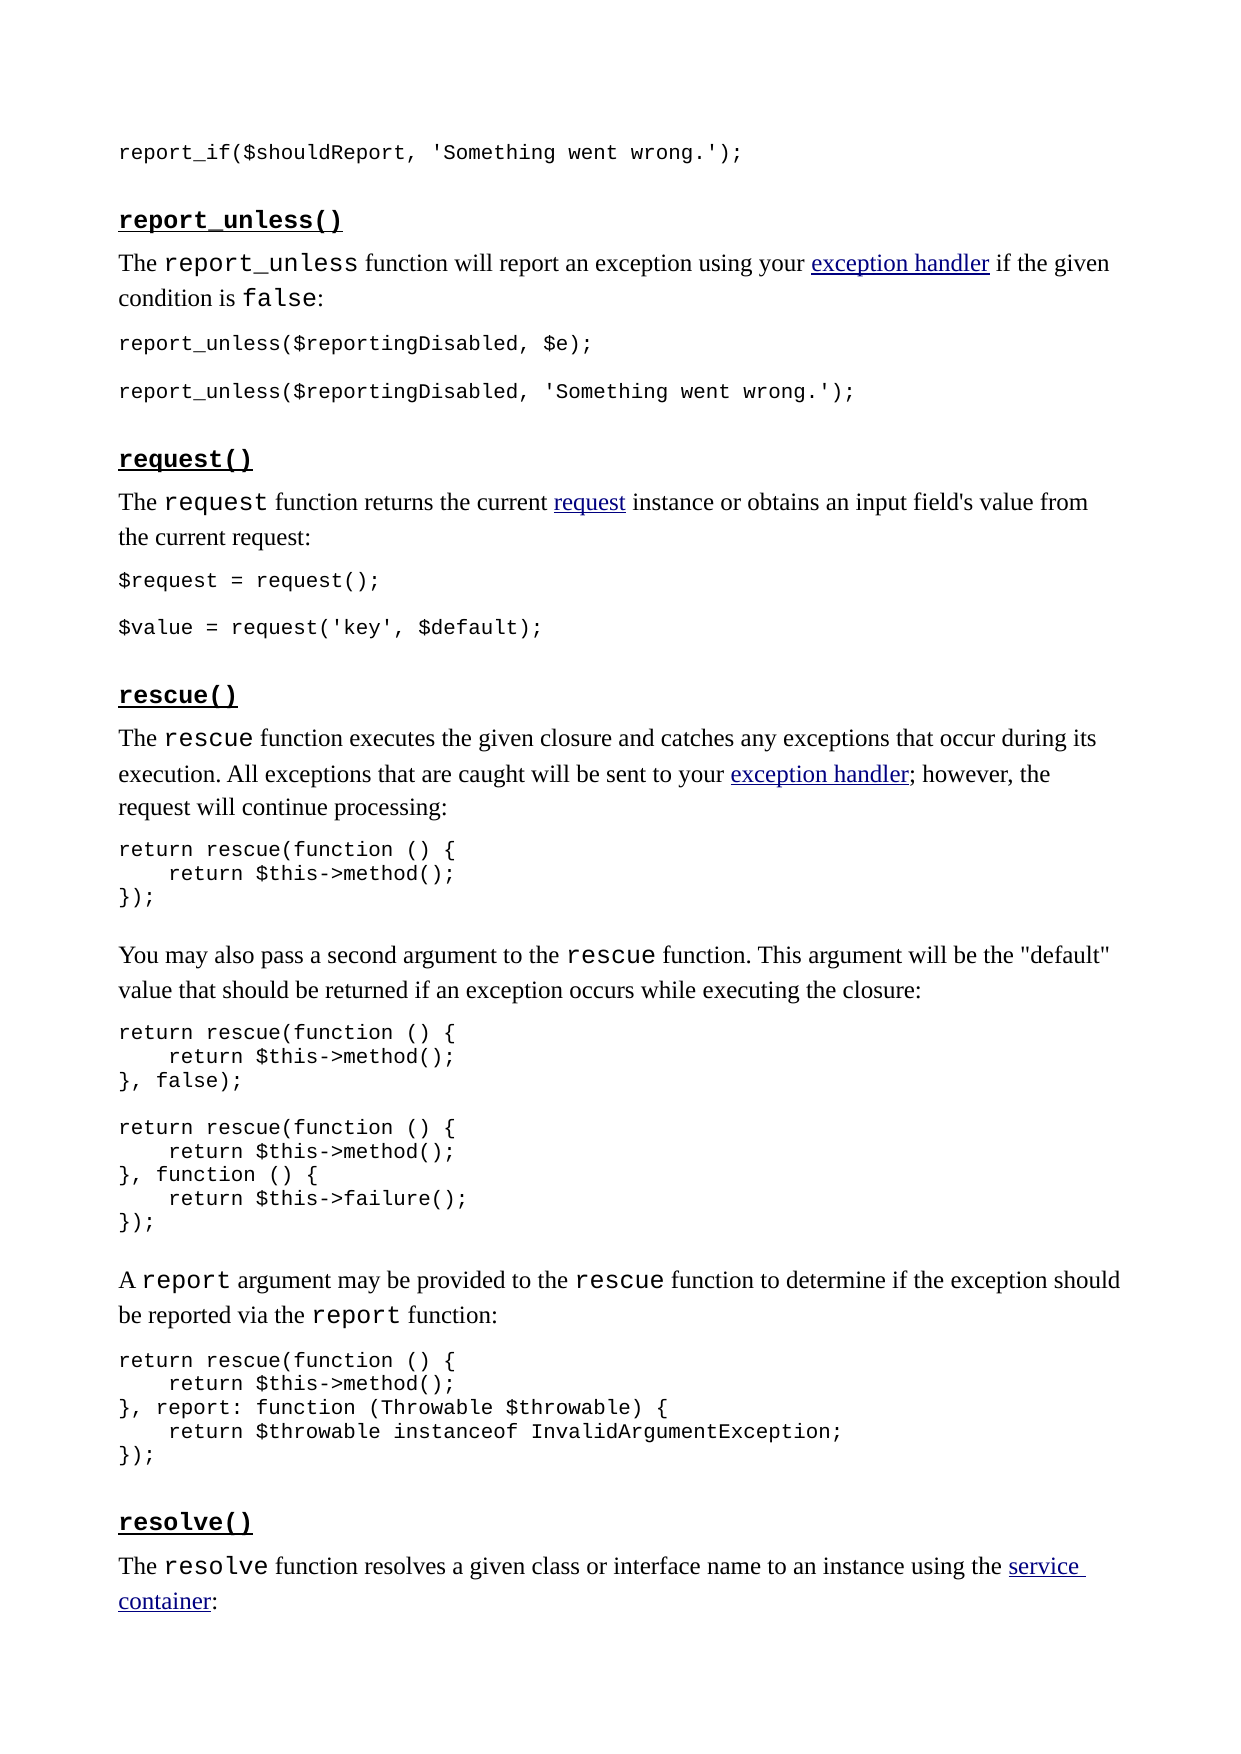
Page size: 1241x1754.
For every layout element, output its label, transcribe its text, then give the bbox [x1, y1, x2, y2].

text A report argument may be provided to the rescue function to determine if the exception should be reported via the report function: [118, 1265, 1122, 1331]
text The report_unless function will report an exception using your exception handler if the given condition is false: [118, 248, 1122, 314]
text return $this->method(); [118, 1373, 1122, 1397]
text }, function () { [118, 1164, 1122, 1188]
text return rescue(function () { [118, 1117, 1122, 1141]
subtitle rescue() [118, 683, 1122, 711]
text report_unless($reportingDisabled, 'Something went wrong.'); [118, 381, 1122, 404]
subtitle resolve() [118, 1510, 1122, 1538]
text return rescue(function () { [118, 1022, 1122, 1046]
text return $this->method(); [118, 1046, 1122, 1070]
text report_unless($reportingDisabled, $e); [118, 333, 1122, 357]
text return $this->failure(); [118, 1188, 1122, 1212]
subtitle report_unless() [118, 207, 1122, 236]
text }); [118, 887, 1122, 910]
text }); [118, 1212, 1122, 1235]
text return rescue(function () { [118, 1350, 1122, 1373]
text report_if($shouldReport, 'Something went wrong.'); [118, 142, 1122, 165]
text return $this->method(); [118, 863, 1122, 887]
text }, report: function (Throwable $throwable) { [118, 1397, 1122, 1421]
text The rescue function executes the given closure and catches any exceptions that occur during its execution. All exceptions that are caught will be sent to your exception handler; however, the request will continue processing: [118, 723, 1122, 820]
text $value = request('key', $default); [118, 617, 1122, 641]
text return rescue(function () { [118, 839, 1122, 863]
subtitle request() [118, 446, 1122, 474]
text $request = request(); [118, 570, 1122, 593]
text return $this->method(); [118, 1141, 1122, 1164]
text return $throwable instanceof InvalidArgumentException; [118, 1421, 1122, 1444]
text }, false); [118, 1070, 1122, 1093]
text }); [118, 1444, 1122, 1468]
text The resolve function resolves a given class or interface name to an instance using the service container: [118, 1551, 1122, 1615]
text You may also pass a second argument to the rescue function. This argument will be the "default" value that should be returned if an exception occurs while executing the closure: [118, 940, 1122, 1003]
text The request function returns the current request instance or obtains an input field's value from the current request: [118, 487, 1122, 551]
